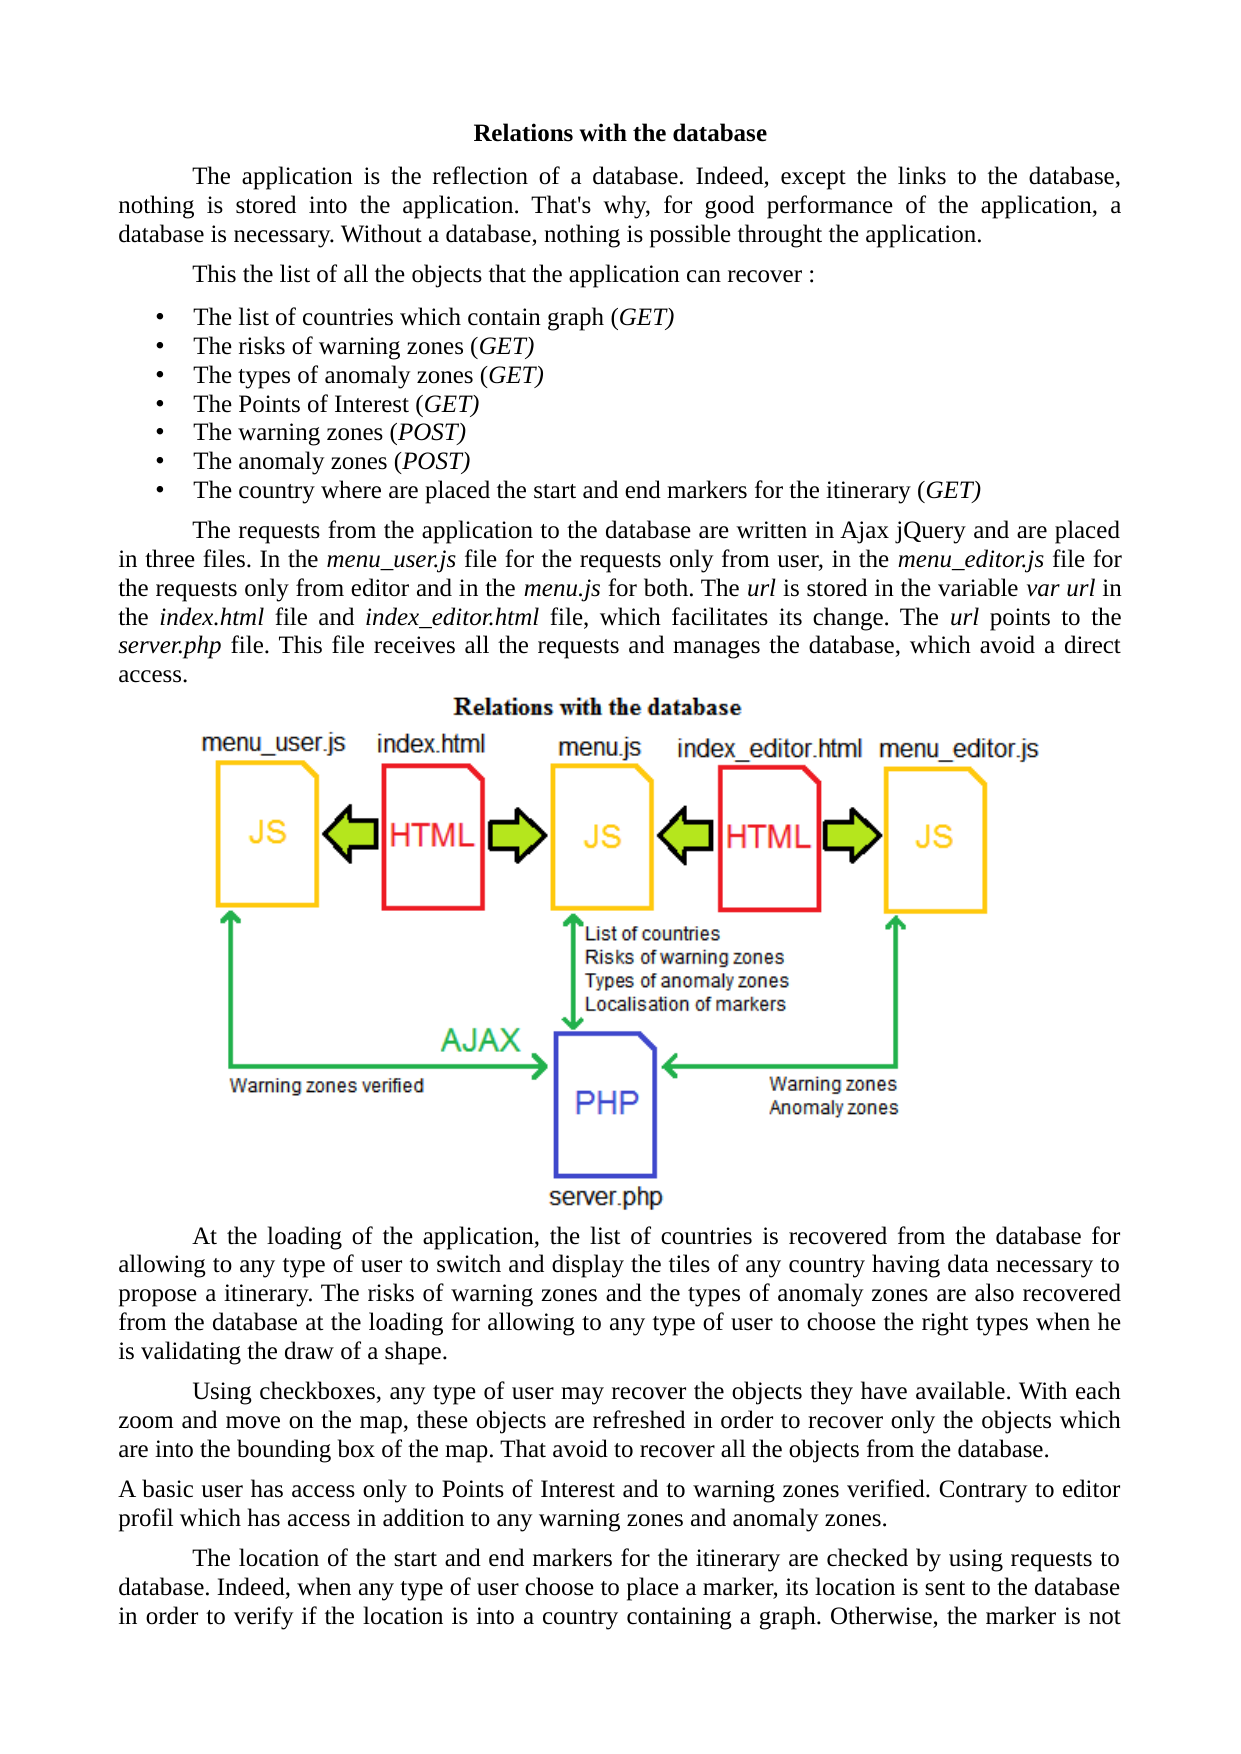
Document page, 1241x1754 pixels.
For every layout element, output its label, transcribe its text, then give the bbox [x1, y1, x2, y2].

list The types of anomaly zones (GET) [156, 360, 1122, 389]
text The application is the reflection of a database. Indeed, except the links to the database, nothing is stored into the application. That's why, for good performance of the application, a database is necessary. Without a database, nothing is possible throught the application. [118, 161, 1122, 247]
list The list of countries which contain graph (GET) [156, 302, 1122, 331]
list The country where are placed the start and end markers for the itinerary (GET) [156, 475, 1122, 504]
list The anomaly zones (POST) [156, 446, 1122, 475]
text Using checkboxes, any type of user may recover the objects they have available. With each zoom and move on the map, these objects are refreshed in order to recover only the objects which are into the bounding box of the map. That avoid to recover all the objects from the database. [118, 1376, 1122, 1462]
picture [191, 687, 1049, 1221]
text Relations with the database [118, 118, 1122, 147]
text At the loading of the application, the list of countries is recovered from the database for allowing to any type of user to switch and display the tiles of any country having data necessary to propose a itinerary. The risks of warning zones and the types of anomaly zones are also recovered from the database at the loading for allowing to any type of user to choose the right types when he is validating the draw of a shape. [118, 700, 1122, 1364]
text The location of the start and end markers for the itinerary are checked by using requests to database. Indeed, when any type of user choose to place a marker, its location is sent to the database in order to verify if the location is into a country containing a graph. Otherwise, the marker is not [118, 1543, 1122, 1630]
text A basic user has access only to Points of Interest and to warning zones verified. Contrary to editor profil which has access in addition to any warning zones and anomaly zones. [118, 1474, 1122, 1532]
text This the list of all the objects that the application can recover : [118, 259, 1122, 288]
list The warning zones (POST) [156, 417, 1122, 446]
text The requests from the application to the database are written in Ajax jQuery and are placed in three files. In the menu_user.js file for the requests only from user, in the menu_editor.js file for the requests only from editor and in the menu.js for both. The url is stored in the variable var url in the index.html file and index_editor.html file, which facilitates its change. The url points to the server.php file. This file receives all the requests and manages the database, which avoid a direct access. [118, 515, 1122, 688]
list The Points of Interest (GET) [156, 389, 1122, 417]
list The risks of warning zones (GET) [156, 331, 1122, 360]
